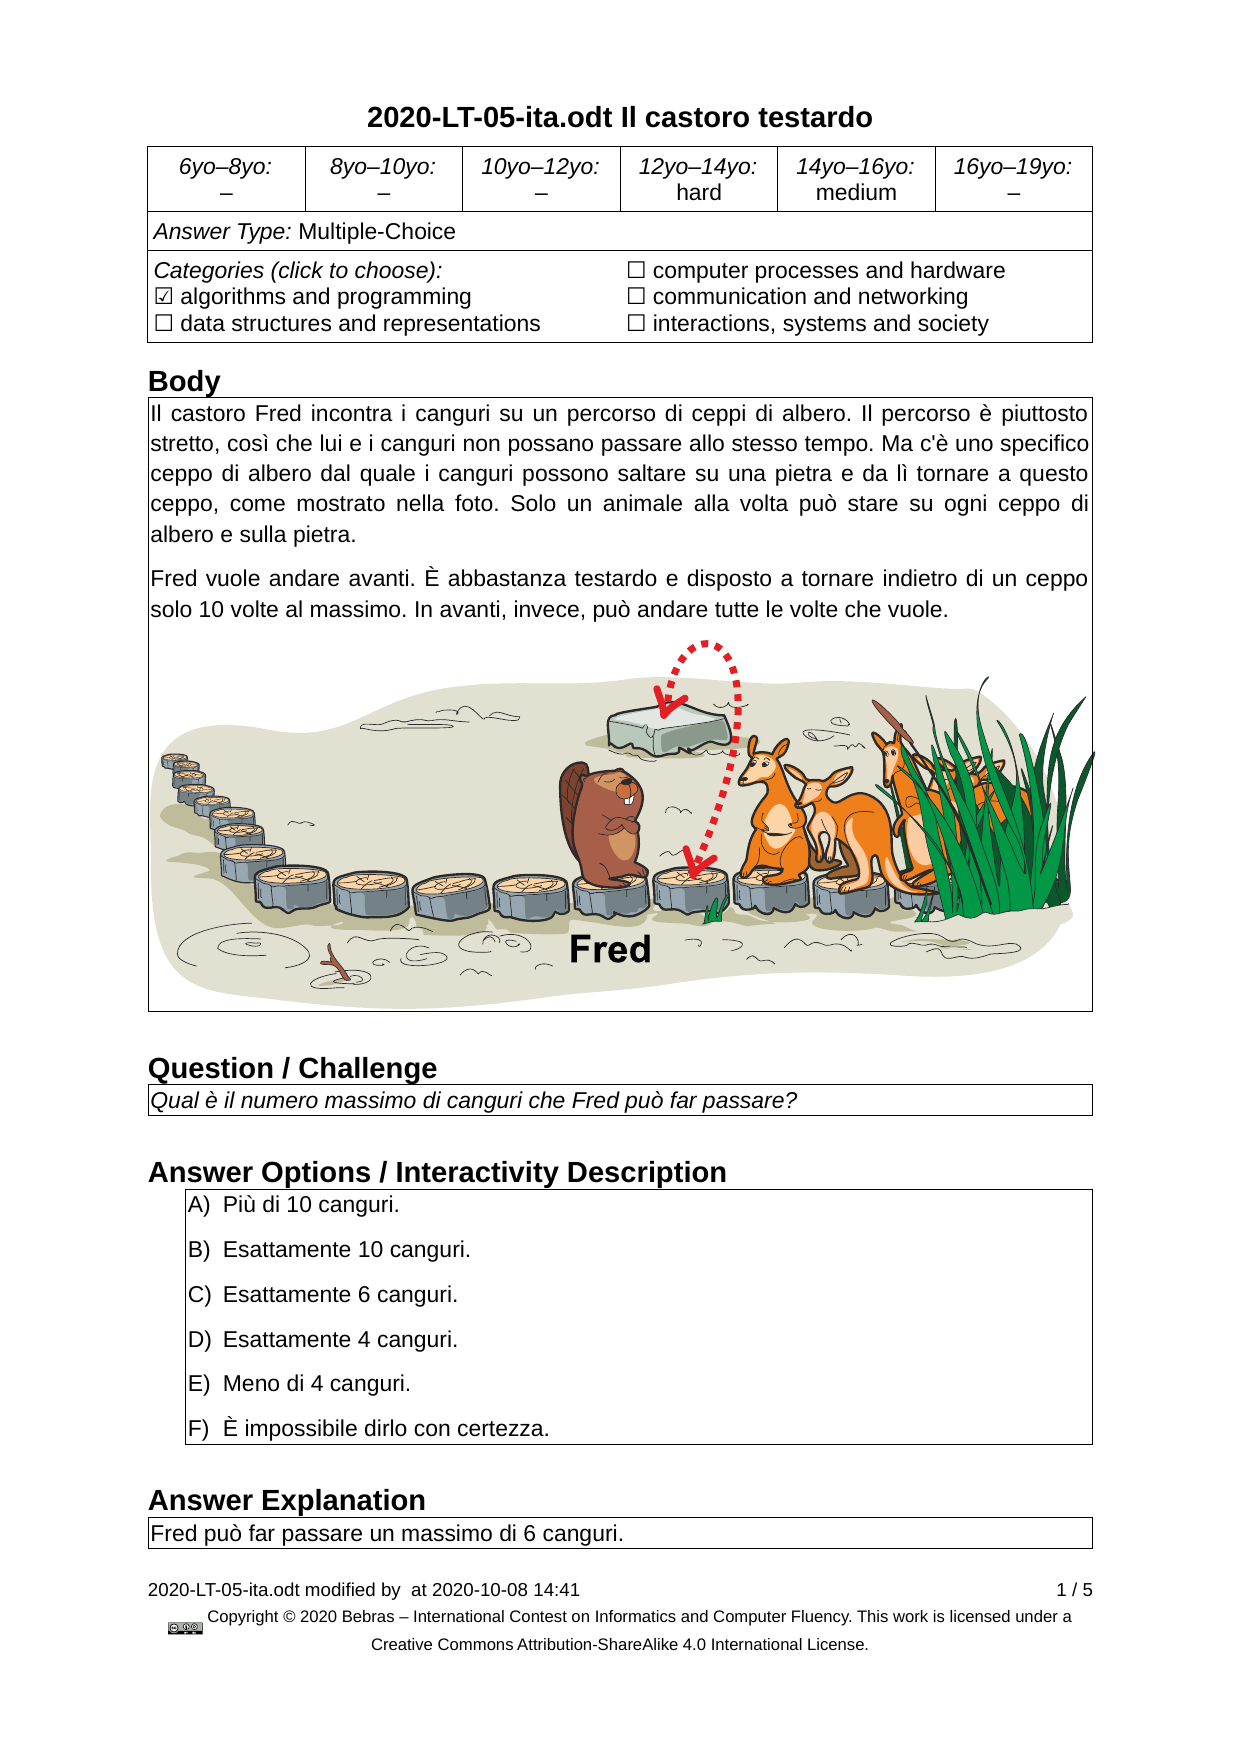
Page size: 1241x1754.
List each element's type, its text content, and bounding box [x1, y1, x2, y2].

subtitle Answer Options / Interactivity Description [148, 1155, 1093, 1189]
table_header 16yo–19yo: – [936, 147, 1092, 211]
subtitle Body [148, 363, 1093, 397]
table_cell Answer Type: Multiple-Choice [148, 212, 1092, 250]
table_header 12yo–14yo: hard [621, 147, 777, 211]
list Esattamente 6 canguri. [186, 1278, 1092, 1307]
subtitle Answer Explanation [148, 1483, 1093, 1517]
list Più di 10 canguri. [186, 1190, 1092, 1218]
text Qual è il numero massimo di canguri che Fred può far passare? [149, 1085, 1092, 1115]
subtitle 2020-LT-05-ita.odt Il castoro testardo [148, 100, 1093, 133]
table_header 8yo–10yo: – [306, 147, 462, 211]
list Meno di 4 canguri. [186, 1368, 1092, 1397]
table_cell ☐ computer processes and hardware ☐ communication and networking ☐ interactions, systems and society [620, 251, 1092, 342]
text Fred può far passare un massimo di 6 canguri. [149, 1518, 1092, 1548]
table_header 14yo–16yo: medium [778, 147, 935, 211]
list Esattamente 10 canguri. [186, 1233, 1092, 1262]
table_cell Categories (click to choose): ☑ algorithms and programming ☐ data structures and representations [148, 251, 620, 342]
text Il castoro Fred incontra i canguri su un percorso di ceppi di albero. Il percorso è piuttosto stretto, così che lui e i canguri non possano passare allo stesso tempo. Ma c'è uno specifico ceppo di albero dal quale i canguri possono saltare su una pietra e da lì tornare a questo ceppo, come mostrato nella foto. Solo un animale alla volta può stare su ogni ceppo di albero e sulla pietra. [149, 398, 1092, 547]
list Esattamente 4 canguri. [186, 1323, 1092, 1352]
list È impossibile dirlo con certezza. [186, 1413, 1092, 1444]
subtitle Question / Challenge [148, 1051, 1093, 1084]
text Fred vuole andare avanti. È abbastanza testardo e disposto a tornare indietro di un ceppo solo 10 volte al massimo. In avanti, invece, può andare tutte le volte che vuole. [149, 563, 1092, 622]
table_header 10yo–12yo: – [463, 147, 620, 211]
table_header 6yo–8yo: – [148, 147, 305, 211]
